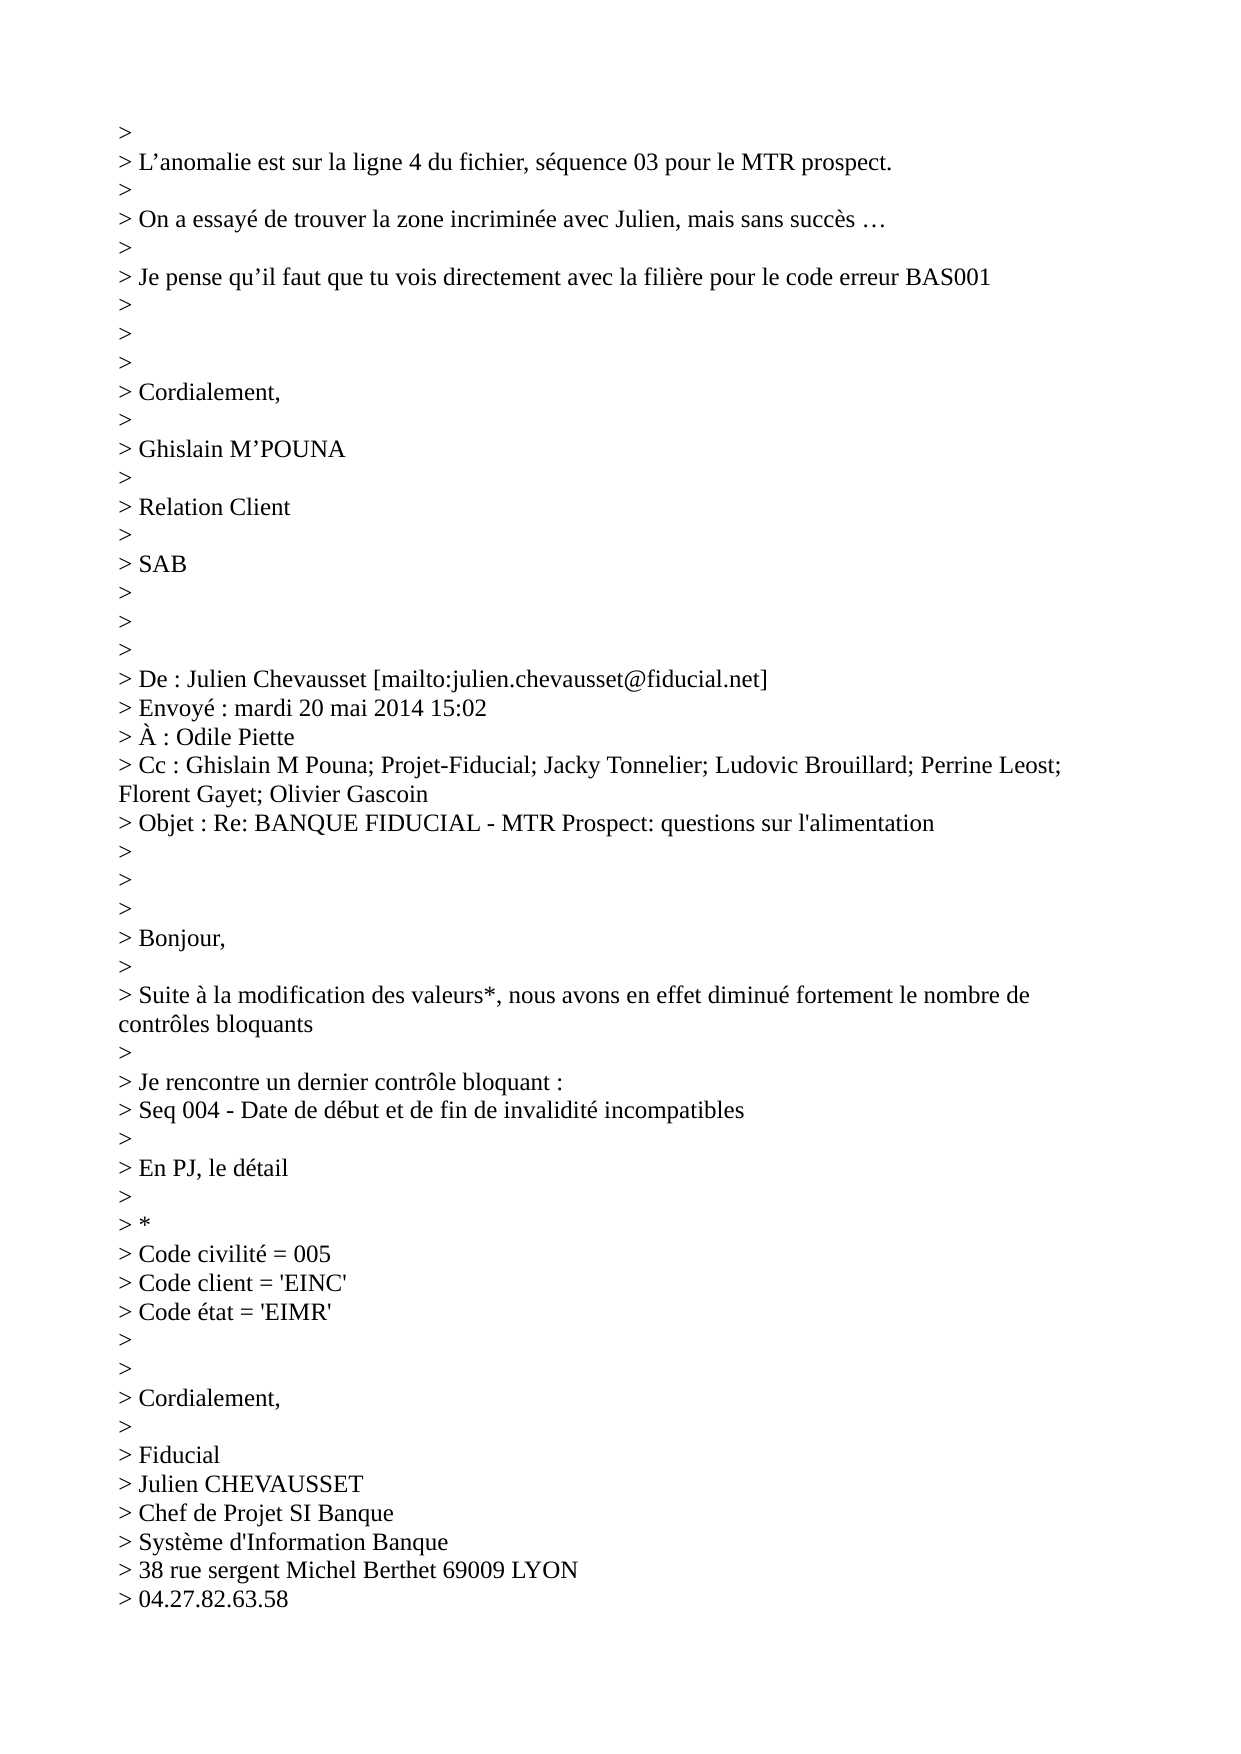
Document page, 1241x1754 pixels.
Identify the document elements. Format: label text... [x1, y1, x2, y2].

text > [118, 463, 1122, 492]
text > [118, 1182, 1122, 1211]
text > [118, 1412, 1122, 1441]
text > De : Julien Chevausset [mailto:julien.chevausset@fiducial.net] [118, 664, 1122, 693]
text > L’anomalie est sur la ligne 4 du fichier, séquence 03 pour le MTR prospect. [118, 147, 1122, 176]
text > [118, 118, 1122, 147]
text > On a essayé de trouver la zone incriminée avec Julien, mais sans succès … [118, 204, 1122, 233]
text > Code client = 'EINC' [118, 1268, 1122, 1297]
text > Cordialement, [118, 1383, 1122, 1412]
text > [118, 607, 1122, 636]
text > [118, 1038, 1122, 1067]
text > [118, 1124, 1122, 1153]
text > À : Odile Piette [118, 722, 1122, 751]
text > Système d'Information Banque [118, 1527, 1122, 1556]
text > [118, 636, 1122, 664]
text > [118, 952, 1122, 981]
text > [118, 233, 1122, 262]
text > Ghislain M’POUNA [118, 434, 1122, 463]
text > [118, 348, 1122, 377]
text > [118, 291, 1122, 319]
text > Seq 004 - Date de début et de fin de invalidité incompatibles [118, 1096, 1122, 1124]
text > [118, 866, 1122, 894]
text > Fiducial [118, 1441, 1122, 1469]
text > Chef de Projet SI Banque [118, 1498, 1122, 1527]
text > [118, 176, 1122, 204]
text > [118, 319, 1122, 348]
text > Cc : Ghislain M Pouna; Projet-Fiducial; Jacky Tonnelier; Ludovic Brouillard; Perrine Leost; Florent Gayet; Olivier Gascoin [118, 751, 1122, 808]
text > Code civilité = 005 [118, 1239, 1122, 1268]
text > 38 rue sergent Michel Berthet 69009 LYON [118, 1556, 1122, 1584]
text > Envoyé : mardi 20 mai 2014 15:02 [118, 693, 1122, 722]
text > Cordialement, [118, 377, 1122, 406]
text > Code état = 'EIMR' [118, 1297, 1122, 1326]
text > Bonjour, [118, 923, 1122, 952]
text > [118, 578, 1122, 607]
text > Je rencontre un dernier contrôle bloquant : [118, 1067, 1122, 1096]
text > Relation Client [118, 492, 1122, 521]
text > SAB [118, 549, 1122, 578]
text > [118, 1326, 1122, 1354]
text > Objet : Re: BANQUE FIDUCIAL - MTR Prospect: questions sur l'alimentation [118, 808, 1122, 837]
text > [118, 894, 1122, 923]
text > 04.27.82.63.58 [118, 1584, 1122, 1613]
text > [118, 406, 1122, 434]
text > * [118, 1211, 1122, 1239]
text > Julien CHEVAUSSET [118, 1469, 1122, 1498]
text > En PJ, le détail [118, 1153, 1122, 1182]
text > Suite à la modification des valeurs*, nous avons en effet diminué fortement le nombre de contrôles bloquants [118, 981, 1122, 1038]
text > Je pense qu’il faut que tu vois directement avec la filière pour le code erreur BAS001 [118, 262, 1122, 291]
text > [118, 1354, 1122, 1383]
text > [118, 837, 1122, 866]
text > [118, 521, 1122, 549]
